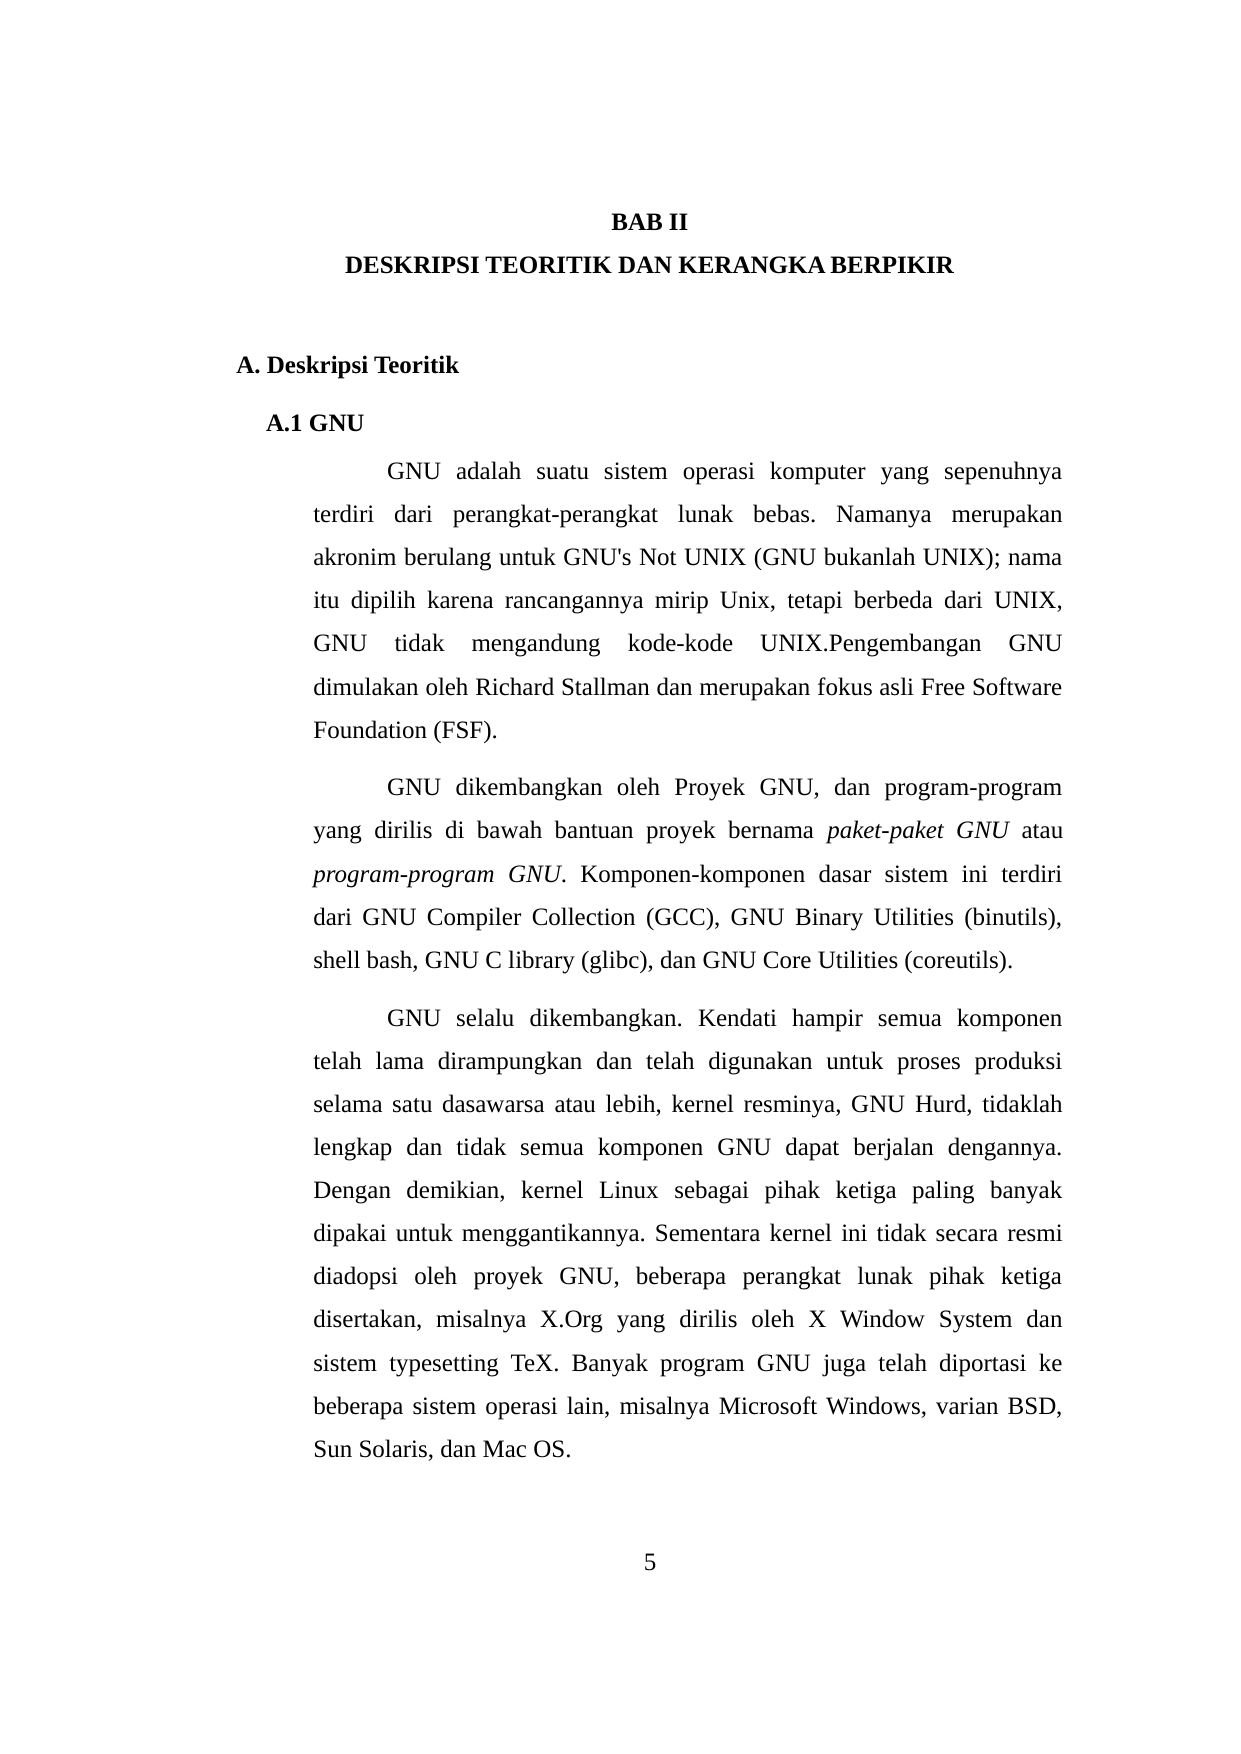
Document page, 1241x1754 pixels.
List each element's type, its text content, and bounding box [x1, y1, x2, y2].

text GNU adalah suatu sistem operasi komputer yang sepenuhnya terdiri dari perangkat-perangkat lunak bebas. Namanya merupakan akronim berulang untuk GNU's Not UNIX (GNU bukanlah UNIX); nama itu dipilih karena rancangannya mirip Unix, tetapi berbeda dari UNIX, GNU tidak mengandung kode-kode UNIX.Pengembangan GNU dimulakan oleh Richard Stallman dan merupakan fokus asli Free Software Foundation (FSF). [313, 456, 1063, 743]
text A.1 GNU [266, 408, 1063, 437]
subtitle BAB II [236, 207, 1063, 235]
text GNU selalu dikembangkan. Kendati hampir semua komponen telah lama dirampungkan dan telah digunakan untuk proses produksi selama satu dasawarsa atau lebih, kernel resminya, GNU Hurd, tidaklah lengkap dan tidak semua komponen GNU dapat berjalan dengannya. Dengan demikian, kernel Linux sebagai pihak ketiga paling banyak dipakai untuk menggantikannya. Sementara kernel ini tidak secara resmi diadopsi oleh proyek GNU, beberapa perangkat lunak pihak ketiga disertakan, misalnya X.Org yang dirilis oleh X Window System dan sistem typesetting TeX. Banyak program GNU juga telah diportasi ke beberapa sistem operasi lain, misalnya Microsoft Windows, varian BSD, Sun Solaris, dan Mac OS. [313, 1003, 1063, 1463]
text A. Deskripsi Teoritik [236, 351, 1063, 379]
subtitle DESKRIPSI TEORITIK DAN KERANGKA BERPIKIR [236, 250, 1063, 278]
text GNU dikembangkan oleh Proyek GNU, dan program-program yang dirilis di bawah bantuan proyek bernama paket-paket GNU atau program-program GNU. Komponen-komponen dasar sistem ini terdiri dari GNU Compiler Collection (GCC), GNU Binary Utilities (binutils), shell bash, GNU C library (glibc), dan GNU Core Utilities (coreutils). [313, 772, 1063, 974]
